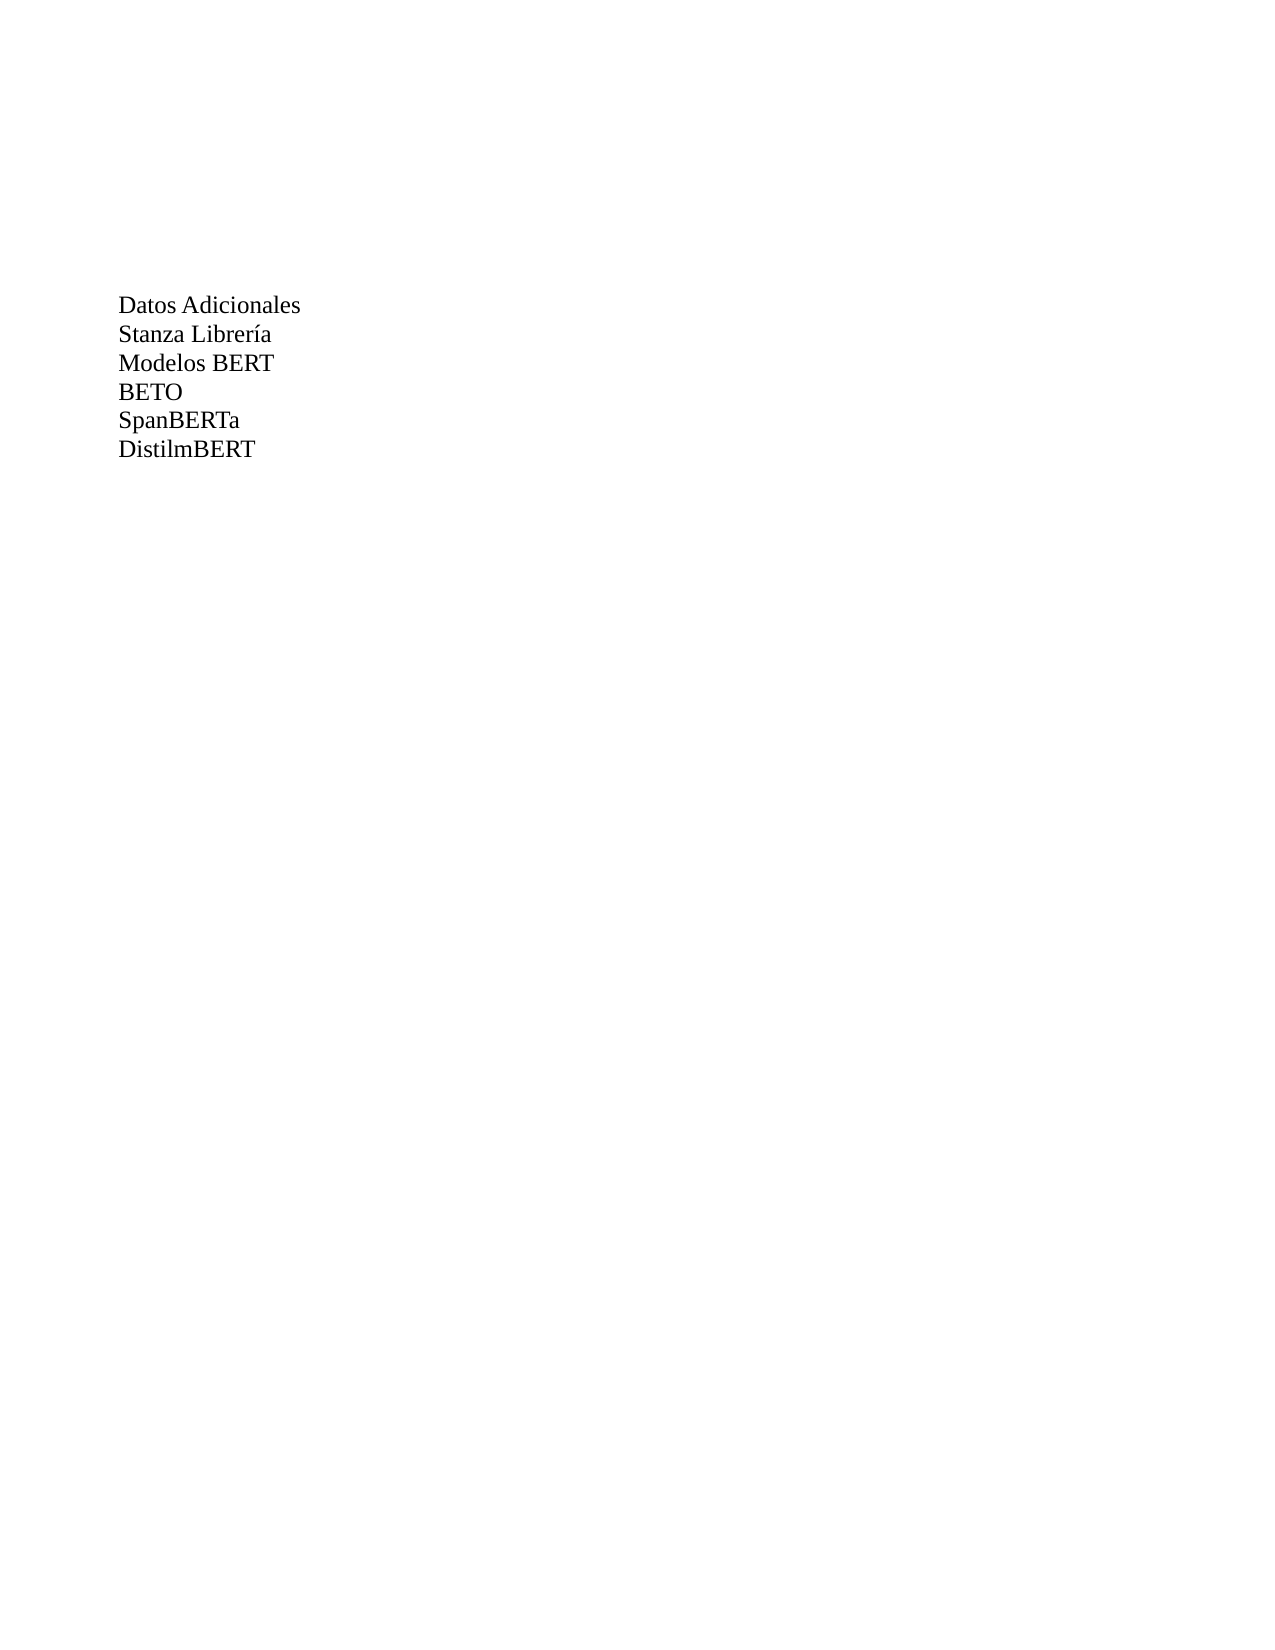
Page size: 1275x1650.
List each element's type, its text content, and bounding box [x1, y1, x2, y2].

text Modelos BERT [118, 348, 1157, 377]
text Datos Adicionales [118, 291, 1157, 319]
text BETO [118, 377, 1157, 406]
text DistilmBERT [118, 434, 1157, 463]
text SpanBERTa [118, 406, 1157, 434]
text Stanza Librería [118, 319, 1157, 348]
